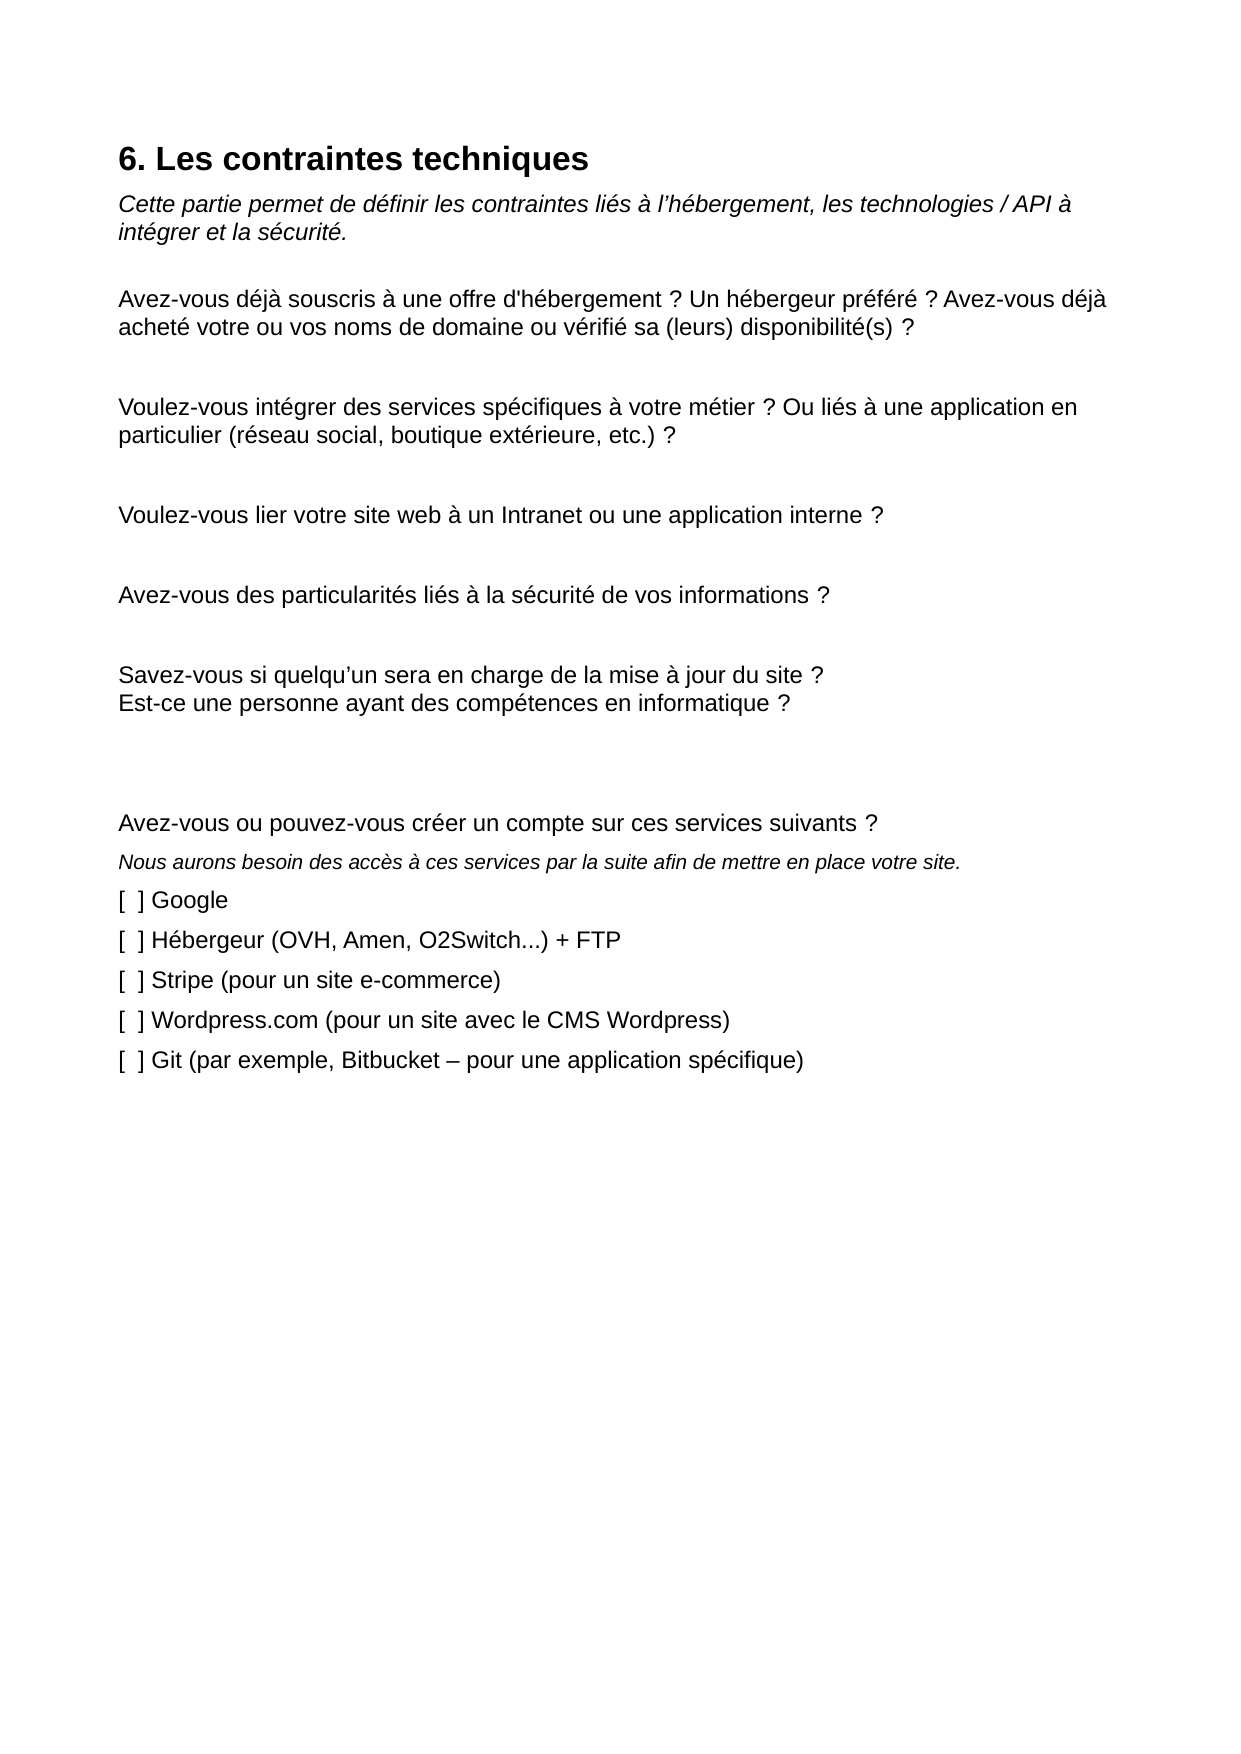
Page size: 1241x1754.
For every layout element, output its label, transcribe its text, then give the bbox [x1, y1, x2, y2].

text [ ] Hébergeur (OVH, Amen, O2Switch...) + FTP [118, 926, 1122, 954]
text [ ] Git (par exemple, Bitbucket – pour une application spécifique) [118, 1046, 1122, 1074]
text Avez-vous des particularités liés à la sécurité de vos informations ? [118, 581, 1122, 609]
text [ ] Google [118, 886, 1122, 913]
text Avez-vous ou pouvez-vous créer un compte sur ces services suivants ? [118, 809, 1122, 837]
text Voulez-vous intégrer des services spécifiques à votre métier ? Ou liés à une application en particulier (réseau social, boutique extérieure, etc.) ? [118, 393, 1122, 448]
subtitle 6. Les contraintes techniques [118, 139, 1122, 178]
text [ ] Wordpress.com (pour un site avec le CMS Wordpress) [118, 1006, 1122, 1034]
text Voulez-vous lier votre site web à un Intranet ou une application interne ? [118, 501, 1122, 529]
text Avez-vous déjà souscris à une offre d'hébergement ? Un hébergeur préféré ? Avez-vous déjà acheté votre ou vos noms de domaine ou vérifié sa (leurs) disponibilité(s) ? [118, 258, 1122, 341]
text [ ] Stripe (pour un site e-commerce) [118, 966, 1122, 994]
text Nous aurons besoin des accès à ces services par la suite afin de mettre en place votre site. [118, 849, 1122, 873]
text Cette partie permet de définir les contraintes liés à l’hébergement, les technologies / API à intégrer et la sécurité. [118, 190, 1122, 245]
text Savez-vous si quelqu’un sera en charge de la mise à jour du site ? Est-ce une personne ayant des compétences en informatique ? [118, 661, 1122, 717]
